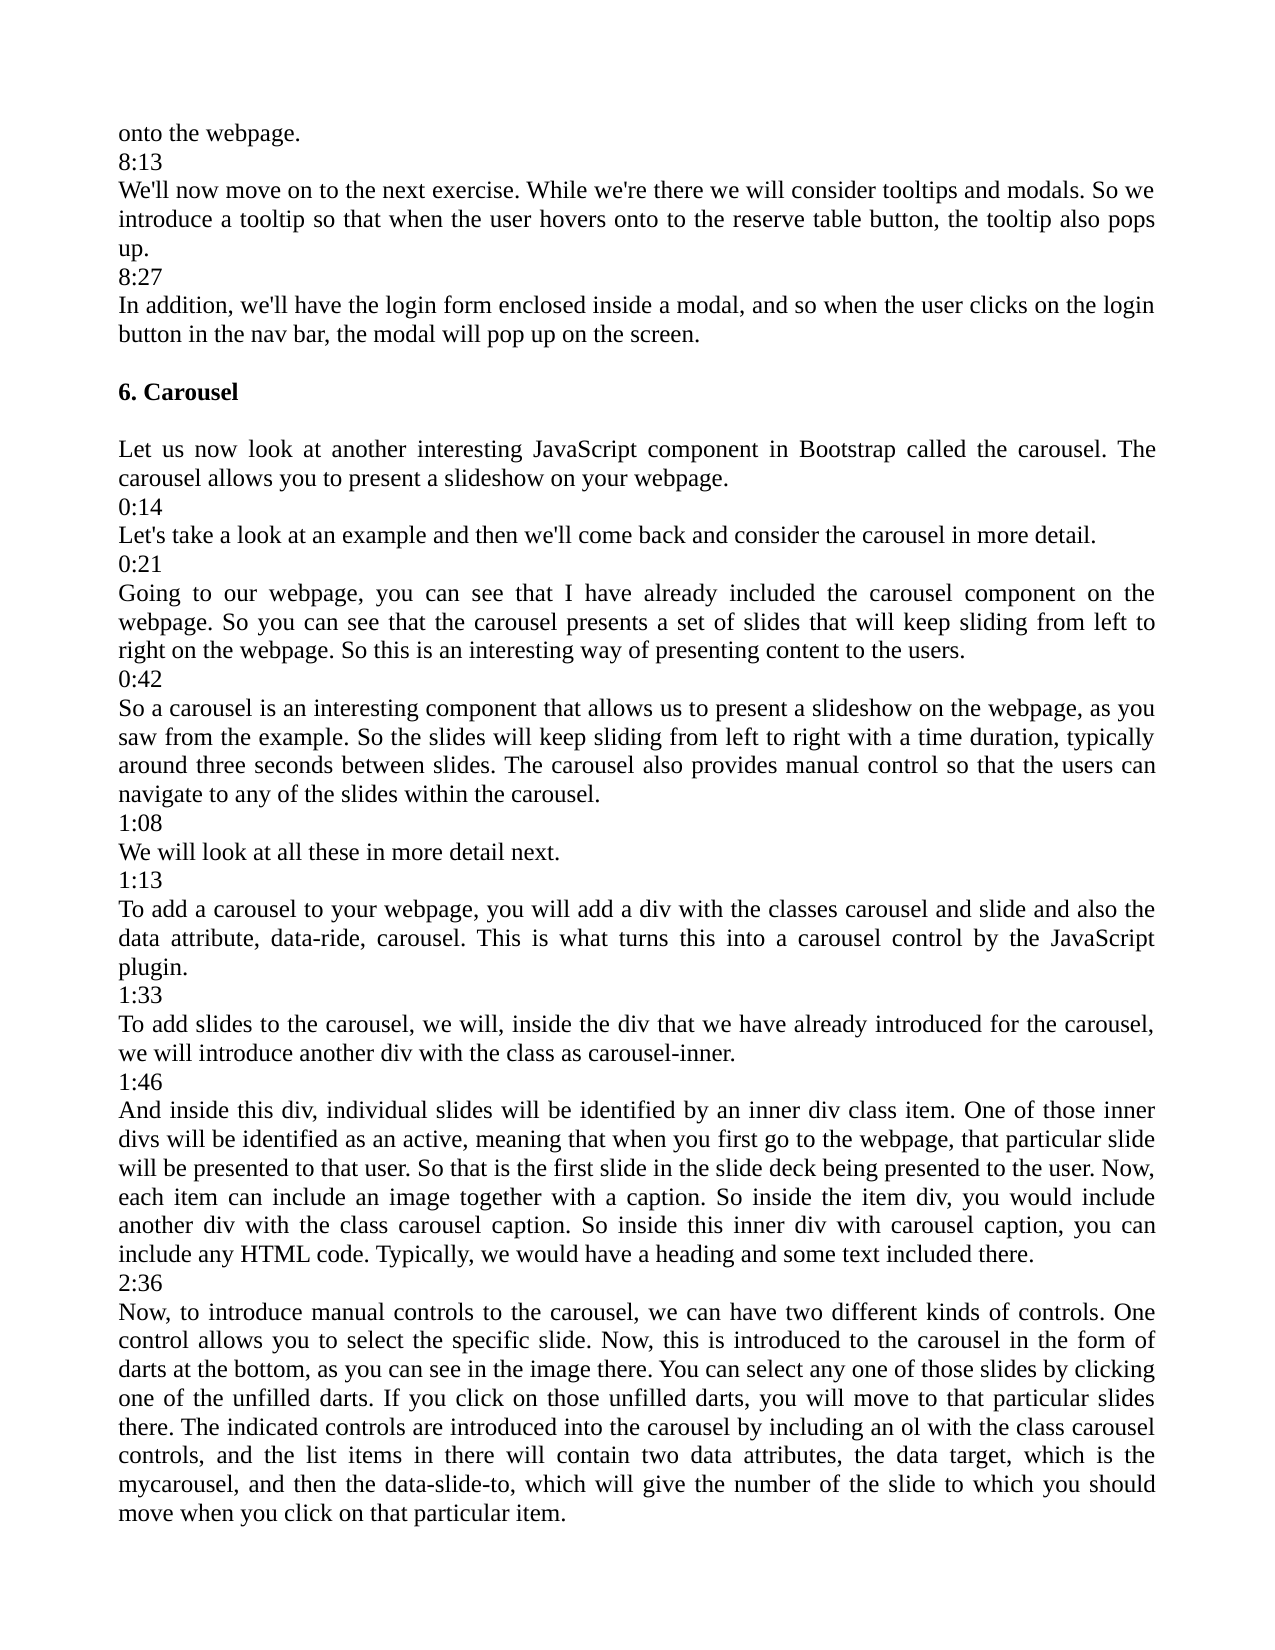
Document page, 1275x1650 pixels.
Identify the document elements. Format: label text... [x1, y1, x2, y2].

text 1:13 [118, 866, 1157, 894]
text 1:08 [118, 808, 1157, 837]
text 1:33 [118, 981, 1157, 1009]
text To add slides to the carousel, we will, inside the div that we have already introduced for the carousel, we will introduce another div with the class as carousel-inner. [118, 1009, 1157, 1067]
text We will look at all these in more detail next. [118, 837, 1157, 866]
text 8:13 [118, 147, 1157, 176]
text onto the webpage. [118, 118, 1157, 147]
text 6. Carousel [118, 377, 1157, 406]
text To add a carousel to your webpage, you will add a div with the classes carousel and slide and also the data attribute, data-ride, carousel. This is what turns this into a carousel control by the JavaScript plugin. [118, 894, 1157, 981]
text And inside this div, individual slides will be identified by an inner div class item. One of those inner divs will be identified as an active, meaning that when you first go to the webpage, that particular slide will be presented to that user. So that is the first slide in the slide deck being presented to the user. Now, each item can include an image together with a caption. So inside the item div, you would include another div with the class carousel caption. So inside this inner div with carousel caption, you can include any HTML code. Typically, we would have a heading and some text included there. [118, 1096, 1157, 1268]
text Now, to introduce manual controls to the carousel, we can have two different kinds of controls. One control allows you to select the specific slide. Now, this is introduced to the carousel in the form of darts at the bottom, as you can see in the image there. You can select any one of those slides by clicking one of the unfilled darts. If you click on those unfilled darts, you will move to that particular slides there. The indicated controls are introduced into the carousel by including an ol with the class carousel controls, and the list items in there will contain two data attributes, the data target, which is the mycarousel, and then the data-slide-to, which will give the number of the slide to which you should move when you click on that particular item. [118, 1297, 1157, 1527]
text So a carousel is an interesting component that allows us to present a slideshow on the webpage, as you saw from the example. So the slides will keep sliding from left to right with a time duration, typically around three seconds between slides. The carousel also provides manual control so that the users can navigate to any of the slides within the carousel. [118, 693, 1157, 808]
text Going to our webpage, you can see that I have already included the carousel component on the webpage. So you can see that the carousel presents a set of slides that will keep sliding from left to right on the webpage. So this is an interesting way of presenting content to the users. [118, 578, 1157, 664]
text We'll now move on to the next exercise. While we're there we will consider tooltips and modals. So we introduce a tooltip so that when the user hovers onto to the reserve table button, the tooltip also pops up. [118, 176, 1157, 262]
text 0:42 [118, 664, 1157, 693]
text 2:36 [118, 1268, 1157, 1297]
text 8:27 [118, 262, 1157, 291]
text 0:14 [118, 492, 1157, 521]
text Let us now look at another interesting JavaScript component in Bootstrap called the carousel. The carousel allows you to present a slideshow on your webpage. [118, 434, 1157, 492]
text 0:21 [118, 549, 1157, 578]
text In addition, we'll have the login form enclosed inside a modal, and so when the user clicks on the login button in the nav bar, the modal will pop up on the screen. [118, 291, 1157, 348]
text Let's take a look at an example and then we'll come back and consider the carousel in more detail. [118, 521, 1157, 549]
text 1:46 [118, 1067, 1157, 1096]
